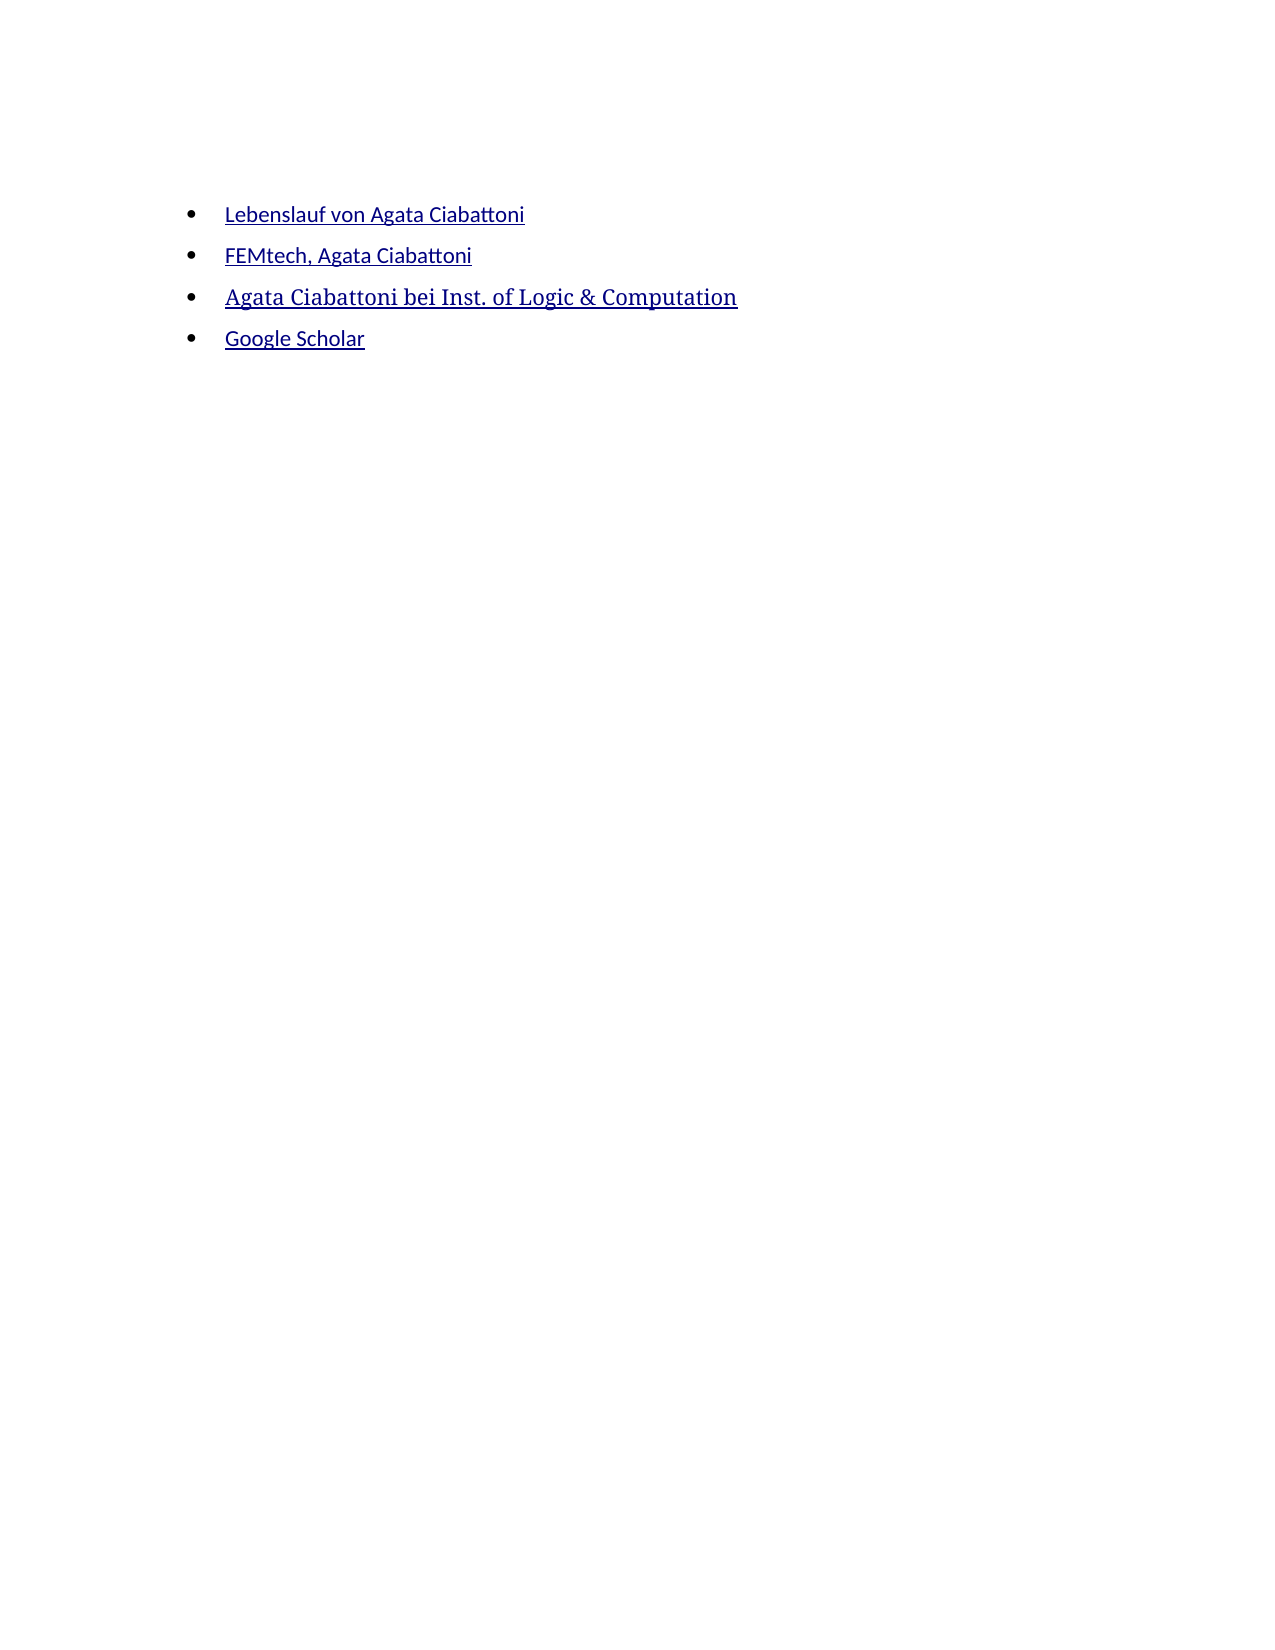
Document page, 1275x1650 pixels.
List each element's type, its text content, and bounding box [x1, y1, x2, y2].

list FEMtech, Agata Ciabattoni [187, 241, 1125, 269]
list Google Scholar [187, 324, 1125, 352]
list Lebenslauf von Agata Ciabattoni [187, 200, 1125, 228]
list Agata Ciabattoni bei Inst. of Logic & Computation [187, 282, 1125, 311]
